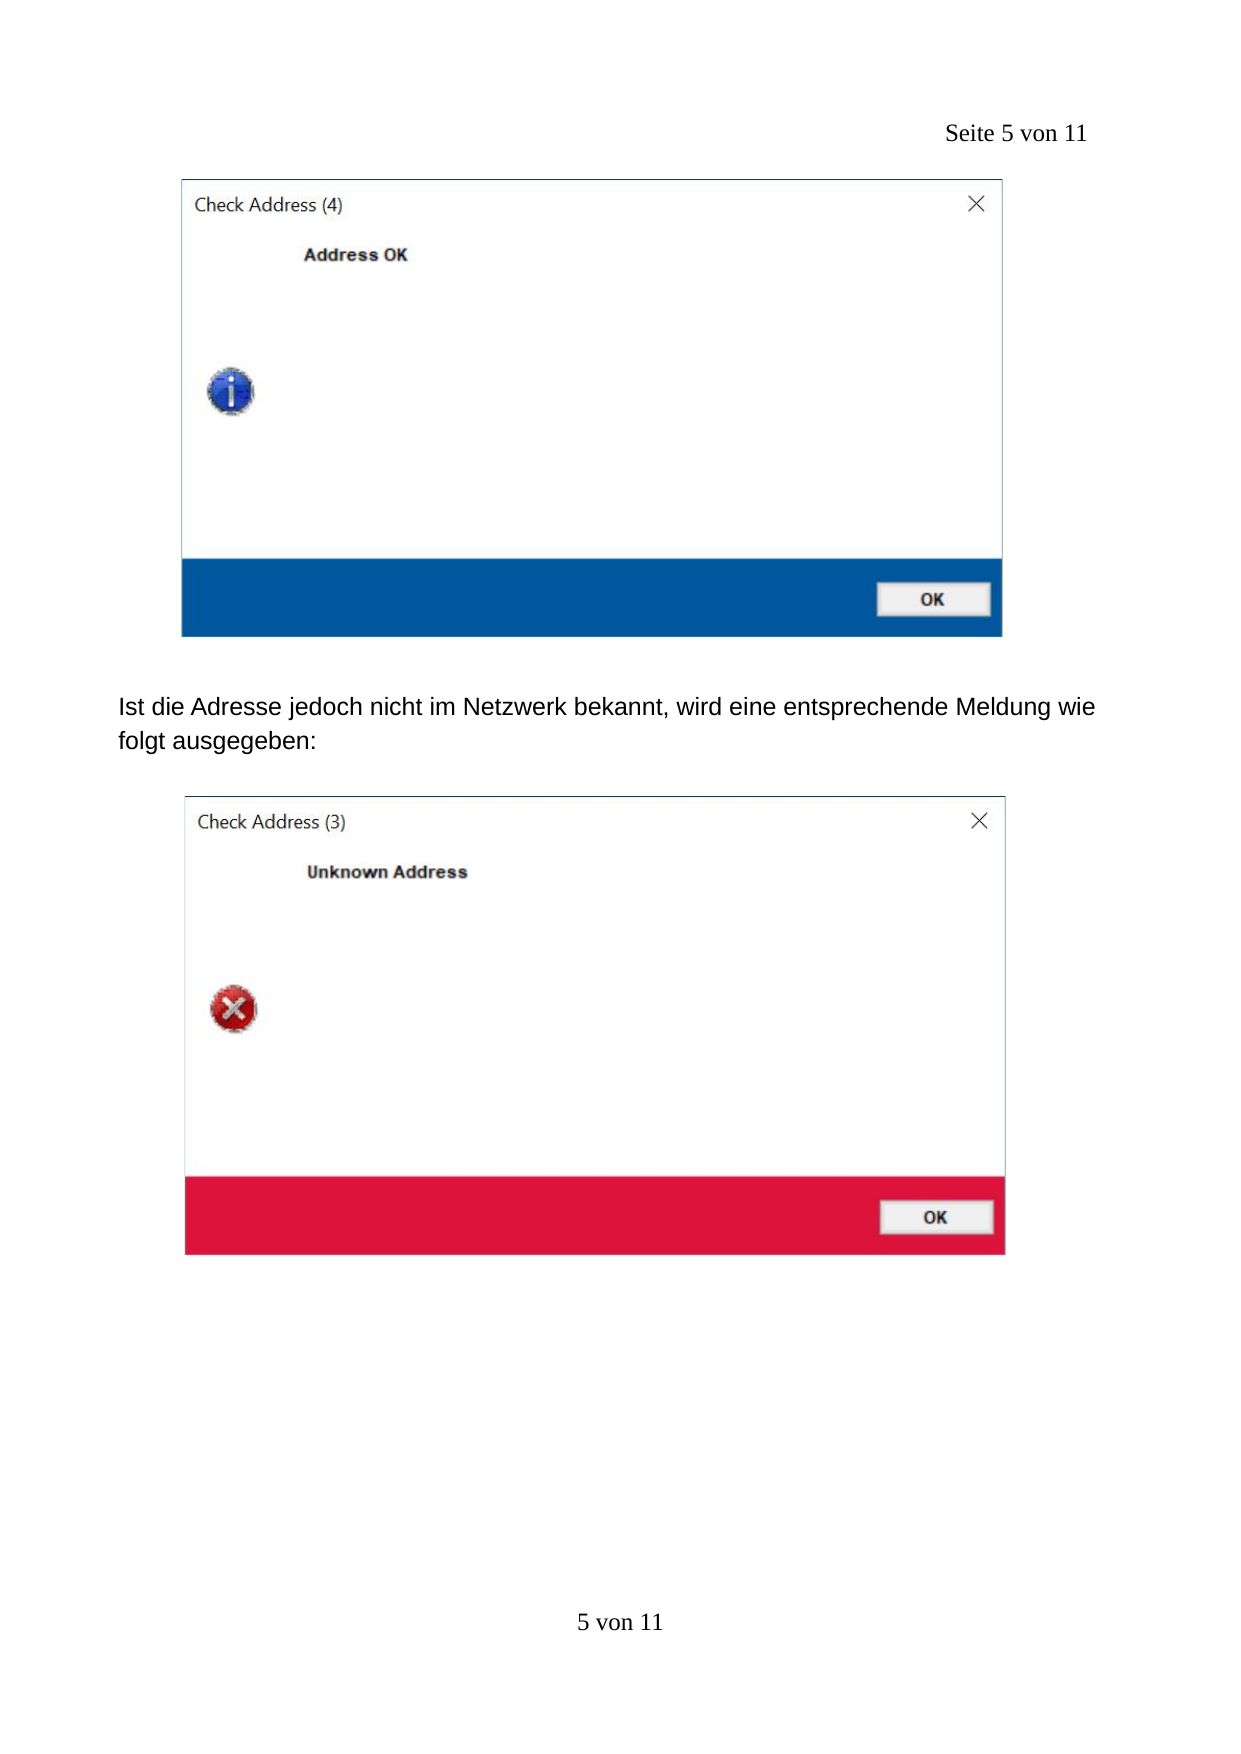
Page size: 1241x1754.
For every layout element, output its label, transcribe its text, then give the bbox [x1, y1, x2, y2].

text Ist die Adresse jedoch nicht im Netzwerk bekannt, wird eine entsprechende Meldung wie folgt ausgegeben: [118, 692, 1122, 755]
picture [184, 796, 1006, 1255]
picture [181, 179, 1003, 637]
